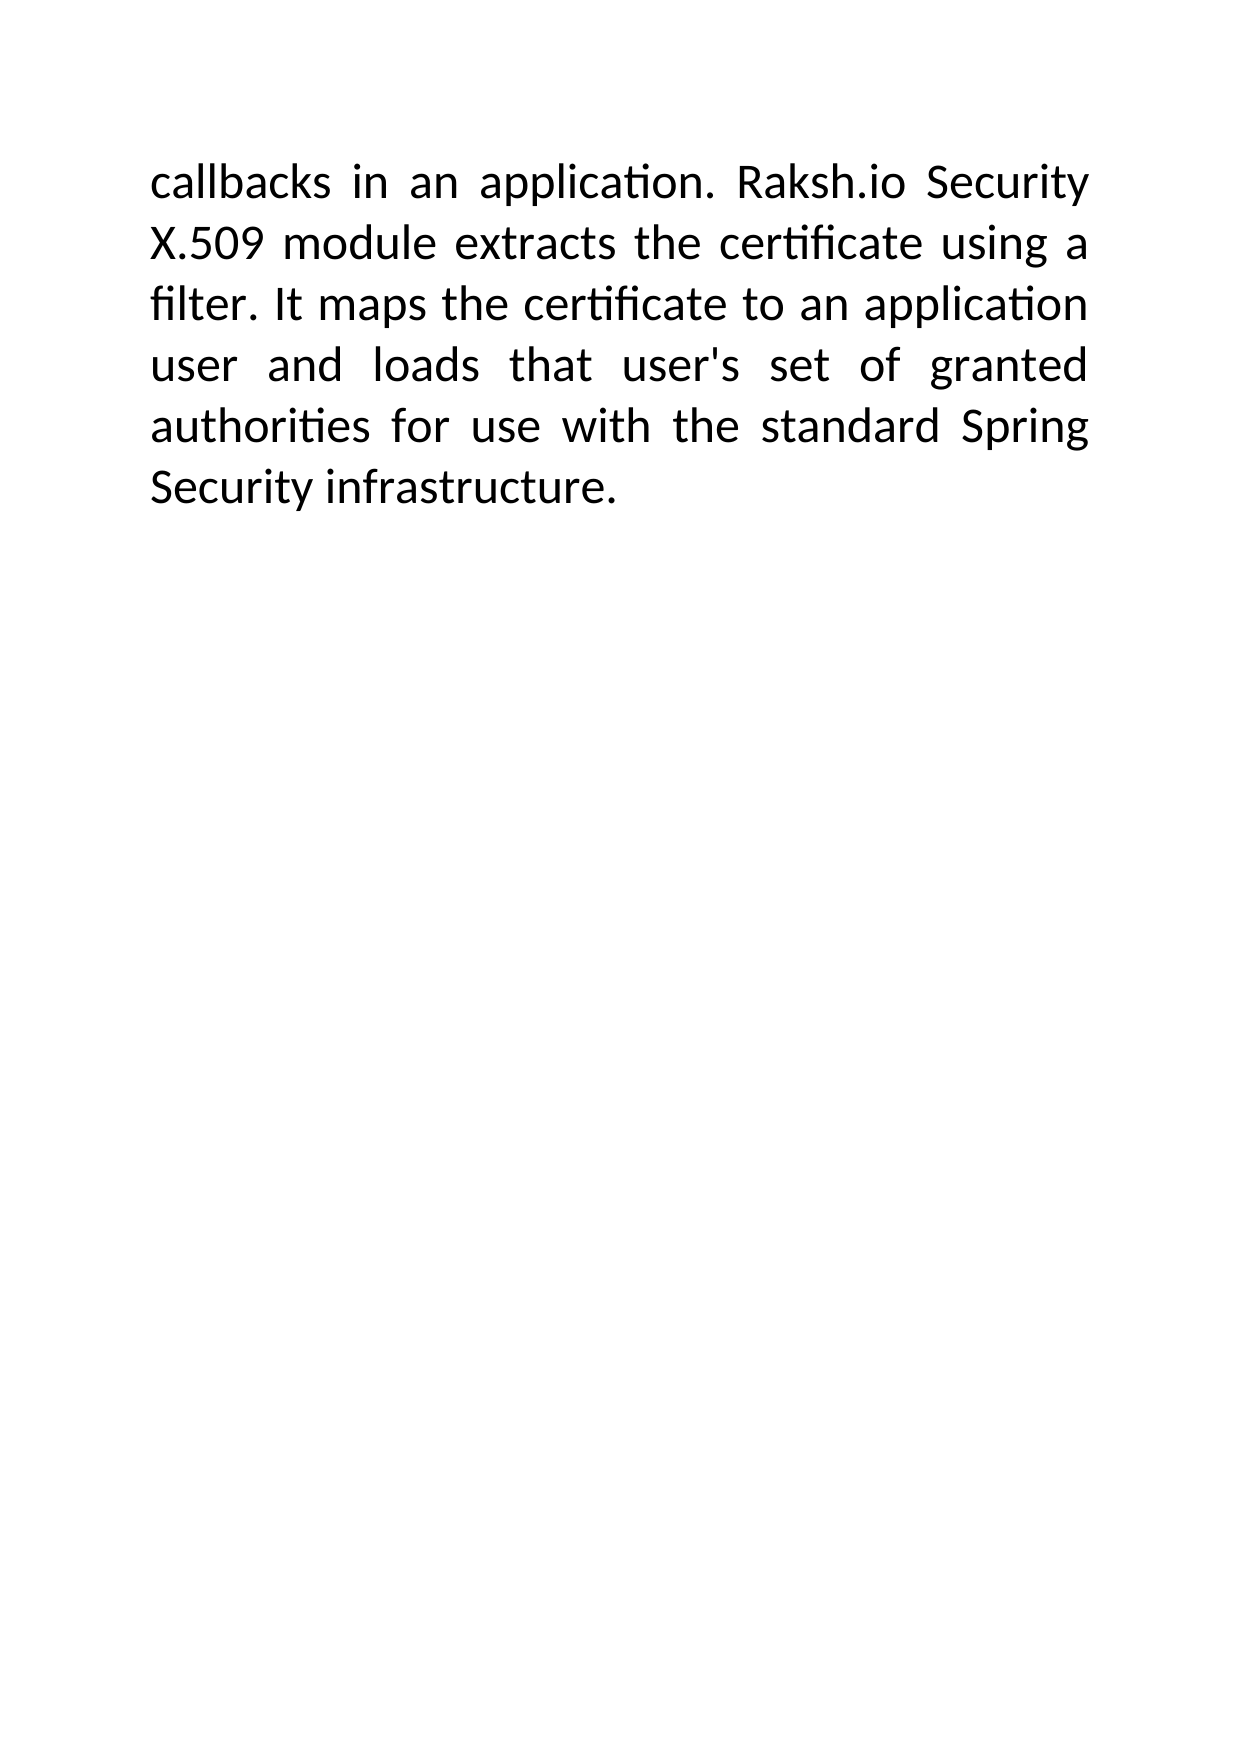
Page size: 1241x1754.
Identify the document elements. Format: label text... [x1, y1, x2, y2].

text callbacks in an application. Raksh.io Security X.509 module extracts the certificate using a filter. It maps the certificate to an application user and loads that user's set of granted authorities for use with the standard Spring Security infrastructure. [150, 150, 1090, 516]
